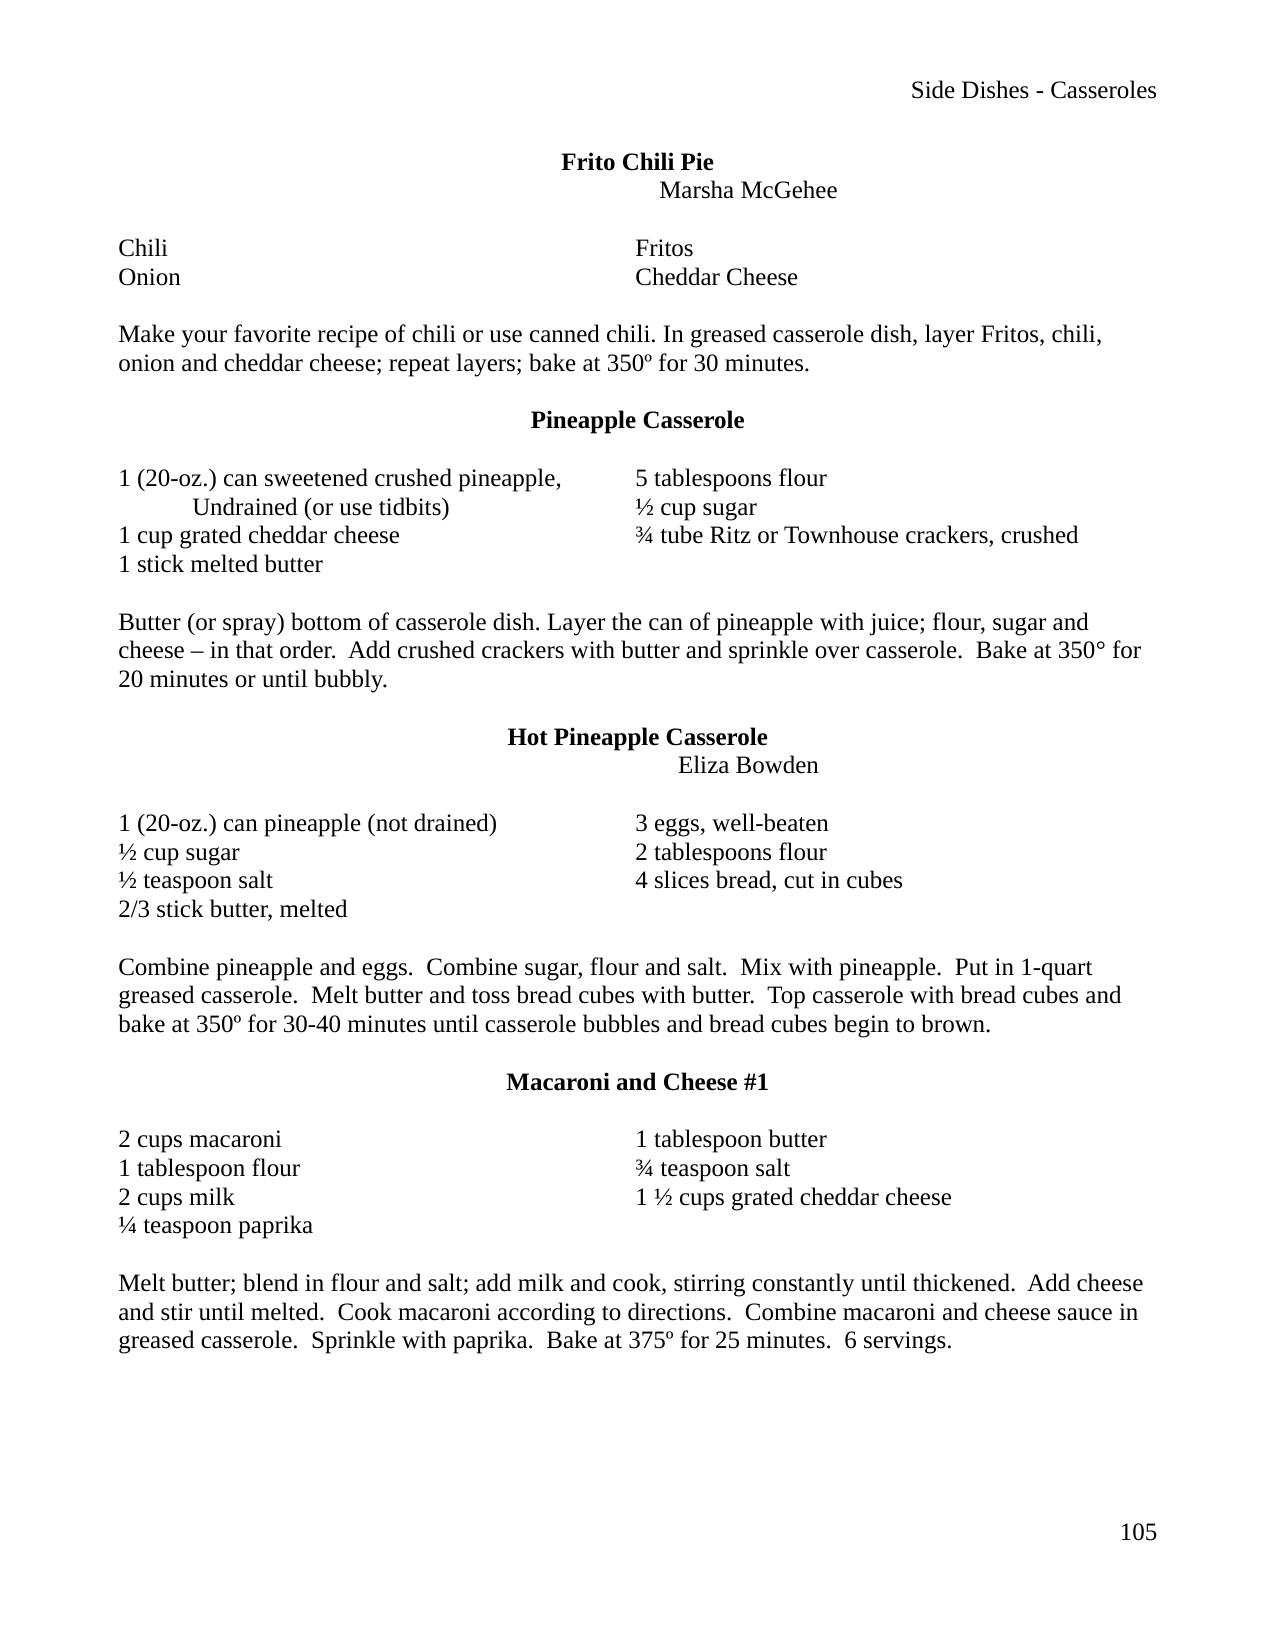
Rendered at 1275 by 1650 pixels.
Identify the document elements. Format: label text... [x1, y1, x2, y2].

text 1 (20-oz.) can pineapple (not drained) 3 eggs, well-beaten [118, 808, 1157, 837]
text Combine pineapple and eggs. Combine sugar, flour and salt. Mix with pineapple. Put in 1-quart greased casserole. Melt butter and toss bread cubes with butter. Top casserole with bread cubes and bake at 350º for 30-40 minutes until casserole bubbles and bread cubes begin to brown. [118, 952, 1157, 1038]
text 1 tablespoon flour ¾ teaspoon salt [118, 1153, 1157, 1182]
text Marsha McGehee [118, 176, 1157, 204]
text ½ cup sugar 2 tablespoons flour [118, 837, 1157, 866]
text 1 stick melted butter [118, 549, 1157, 578]
text 2 cups milk 1 ½ cups grated cheddar cheese [118, 1182, 1157, 1211]
text Eliza Bowden [118, 751, 1157, 779]
text Frito Chili Pie [118, 147, 1157, 176]
text Onion Cheddar Cheese [118, 262, 1157, 291]
text 1 (20-oz.) can sweetened crushed pineapple, 5 tablespoons flour [118, 463, 1157, 492]
text Make your favorite recipe of chili or use canned chili. In greased casserole dish, layer Fritos, chili, onion and cheddar cheese; repeat layers; bake at 350º for 30 minutes. [118, 319, 1157, 377]
text Pineapple Casserole [118, 406, 1157, 434]
text ½ teaspoon salt 4 slices bread, cut in cubes [118, 866, 1157, 894]
text Chili Fritos [118, 233, 1157, 262]
text Undrained (or use tidbits) ½ cup sugar [118, 492, 1157, 521]
text 2 cups macaroni 1 tablespoon butter [118, 1124, 1157, 1153]
text Hot Pineapple Casserole [118, 722, 1157, 751]
text Butter (or spray) bottom of casserole dish. Layer the can of pineapple with juice; flour, sugar and cheese – in that order. Add crushed crackers with butter and sprinkle over casserole. Bake at 350° for 20 minutes or until bubbly. [118, 607, 1157, 693]
text Macaroni and Cheese #1 [118, 1067, 1157, 1096]
text 1 cup grated cheddar cheese ¾ tube Ritz or Townhouse crackers, crushed [118, 521, 1157, 549]
text ¼ teaspoon paprika [118, 1211, 1157, 1239]
text Melt butter; blend in flour and salt; add milk and cook, stirring constantly until thickened. Add cheese and stir until melted. Cook macaroni according to directions. Combine macaroni and cheese sauce in greased casserole. Sprinkle with paprika. Bake at 375º for 25 minutes. 6 servings. [118, 1268, 1157, 1354]
text 2/3 stick butter, melted [118, 894, 1157, 923]
